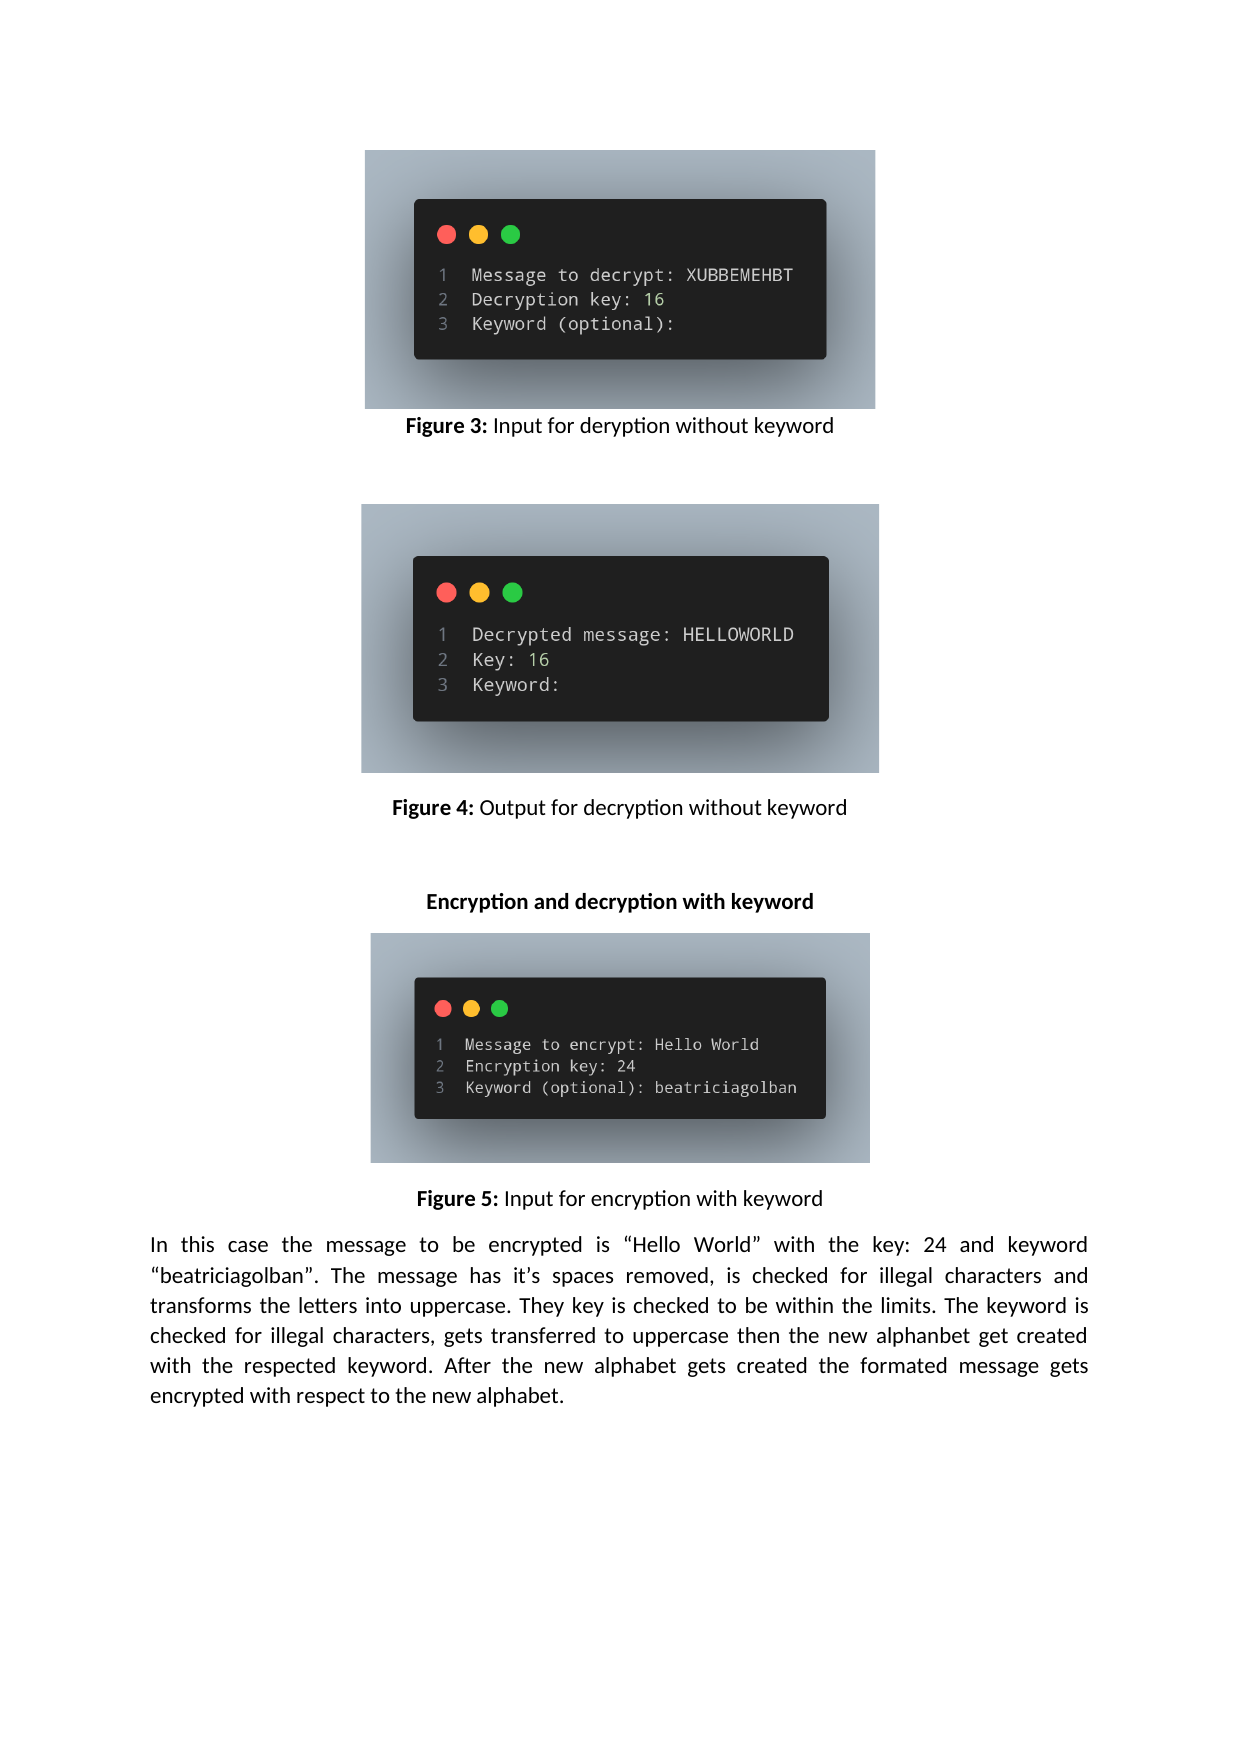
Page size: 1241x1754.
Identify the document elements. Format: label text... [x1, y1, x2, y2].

text In this case the message to be encrypted is “Hello World” with the key: 24 and keyword “beatriciagolban”. The message has it’s spaces removed, is checked for illegal characters and transforms the letters into uppercase. They key is checked to be within the limits. The keyword is checked for illegal characters, gets transferred to uppercase then the new alphanbet get created with the respected keyword. After the new alphabet gets created the formated message gets encrypted with respect to the new alphabet. [150, 1231, 1090, 1410]
text Figure 3: Input for deryption without keyword [150, 150, 1090, 439]
picture [361, 504, 880, 773]
text Encryption and decryption with keyword [150, 887, 1090, 915]
picture [370, 933, 870, 1163]
text Figure 5: Input for encryption with keyword [150, 934, 1090, 1212]
picture [364, 150, 876, 409]
text Figure 4: Output for decryption without keyword [150, 504, 1090, 821]
